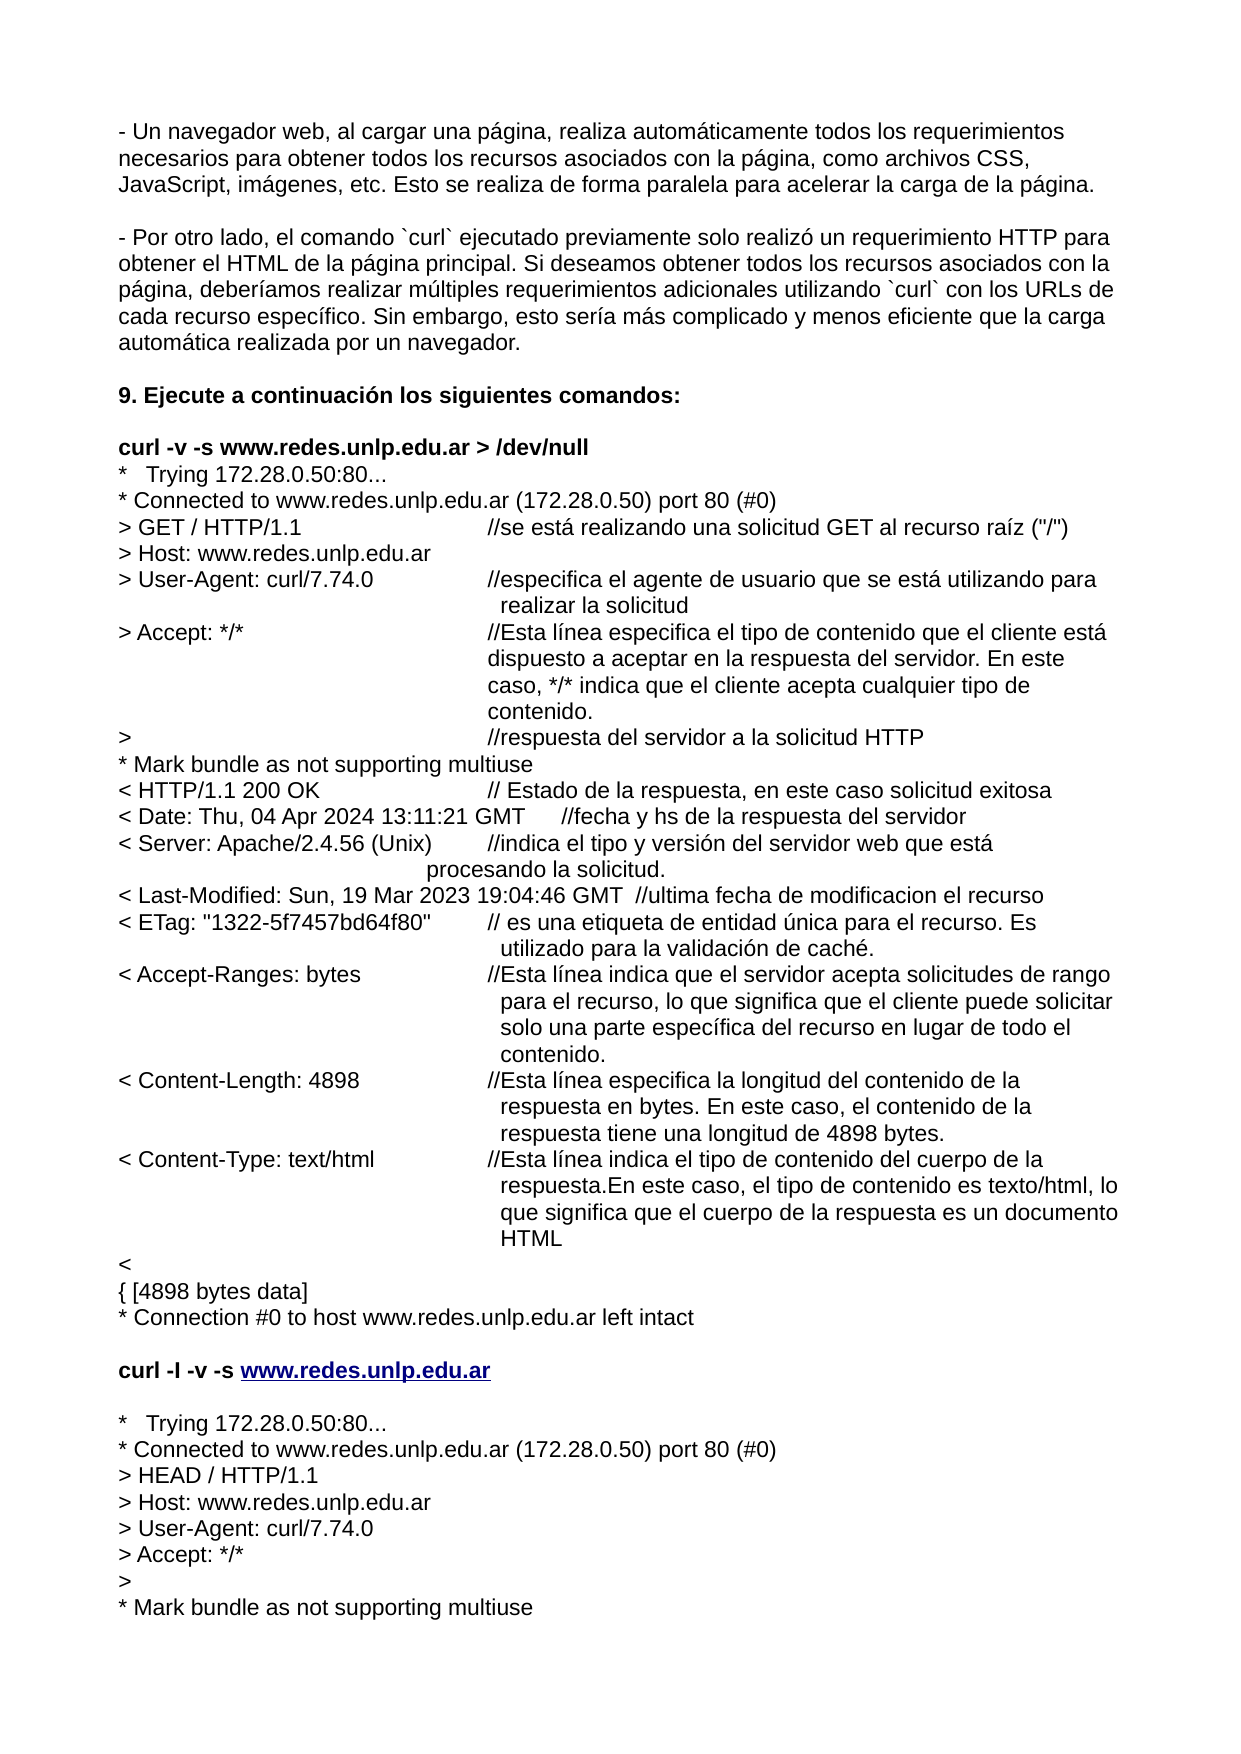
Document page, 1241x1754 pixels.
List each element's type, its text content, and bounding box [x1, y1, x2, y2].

text - Por otro lado, el comando `curl` ejecutado previamente solo realizó un requerimiento HTTP para obtener el HTML de la página principal. Si deseamos obtener todos los recursos asociados con la página, deberíamos realizar múltiples requerimientos adicionales utilizando `curl` con los URLs de cada recurso específico. Sin embargo, esto sería más complicado y menos eficiente que la carga automática realizada por un navegador. [118, 223, 1122, 355]
text * Mark bundle as not supporting multiuse [118, 751, 1122, 777]
text * Connection #0 to host www.redes.unlp.edu.ar left intact [118, 1304, 1122, 1330]
text < ETag: "1322-5f7457bd64f80" // es una etiqueta de entidad única para el recurso. Es utilizado para la validación de caché. [118, 909, 1122, 961]
text curl -v -s www.redes.unlp.edu.ar > /dev/null [118, 434, 1122, 461]
text * Trying 172.28.0.50:80... [118, 461, 1122, 487]
text < [118, 1251, 1122, 1278]
text < Server: Apache/2.4.56 (Unix) //indica el tipo y versión del servidor web que está procesando la solicitud. [118, 830, 1122, 882]
text < Content-Length: 4898 //Esta línea especifica la longitud del contenido de la respuesta en bytes. En este caso, el contenido de la respuesta tiene una longitud de 4898 bytes. [118, 1067, 1122, 1146]
text * Trying 172.28.0.50:80... [118, 1409, 1122, 1436]
text > HEAD / HTTP/1.1 [118, 1462, 1122, 1488]
text > Accept: */* //Esta línea especifica el tipo de contenido que el cliente está dispuesto a aceptar en la respuesta del servidor. En este caso, */* indica que el cliente acepta cualquier tipo de contenido. [118, 619, 1122, 724]
text > Host: www.redes.unlp.edu.ar [118, 1488, 1122, 1515]
text < Accept-Ranges: bytes //Esta línea indica que el servidor acepta solicitudes de rango para el recurso, lo que significa que el cliente puede solicitar solo una parte específica del recurso en lugar de todo el contenido. [118, 961, 1122, 1067]
text > //respuesta del servidor a la solicitud HTTP [118, 724, 1122, 751]
text > Accept: */* [118, 1541, 1122, 1568]
text < HTTP/1.1 200 OK // Estado de la respuesta, en este caso solicitud exitosa [118, 777, 1122, 803]
text * Mark bundle as not supporting multiuse [118, 1594, 1122, 1620]
text < Date: Thu, 04 Apr 2024 13:11:21 GMT //fecha y hs de la respuesta del servidor [118, 803, 1122, 830]
text 9. Ejecute a continuación los siguientes comandos: [118, 382, 1122, 408]
text < Last-Modified: Sun, 19 Mar 2023 19:04:46 GMT //ultima fecha de modificacion el recurso [118, 882, 1122, 909]
text > User-Agent: curl/7.74.0 //especifica el agente de usuario que se está utilizando para realizar la solicitud [118, 566, 1122, 619]
text > Host: www.redes.unlp.edu.ar [118, 540, 1122, 566]
text { [4898 bytes data] [118, 1278, 1122, 1304]
text > User-Agent: curl/7.74.0 [118, 1515, 1122, 1541]
text curl -I -v -s www.redes.unlp.edu.ar [118, 1357, 1122, 1383]
text > [118, 1568, 1122, 1594]
text > GET / HTTP/1.1 //se está realizando una solicitud GET al recurso raíz ("/") [118, 513, 1122, 540]
text < Content-Type: text/html //Esta línea indica el tipo de contenido del cuerpo de la respuesta.En este caso, el tipo de contenido es texto/html, lo que significa que el cuerpo de la respuesta es un documento HTML [118, 1146, 1122, 1251]
text * Connected to www.redes.unlp.edu.ar (172.28.0.50) port 80 (#0) [118, 487, 1122, 513]
text * Connected to www.redes.unlp.edu.ar (172.28.0.50) port 80 (#0) [118, 1436, 1122, 1462]
text - Un navegador web, al cargar una página, realiza automáticamente todos los requerimientos necesarios para obtener todos los recursos asociados con la página, como archivos CSS, JavaScript, imágenes, etc. Esto se realiza de forma paralela para acelerar la carga de la página. [118, 118, 1122, 197]
